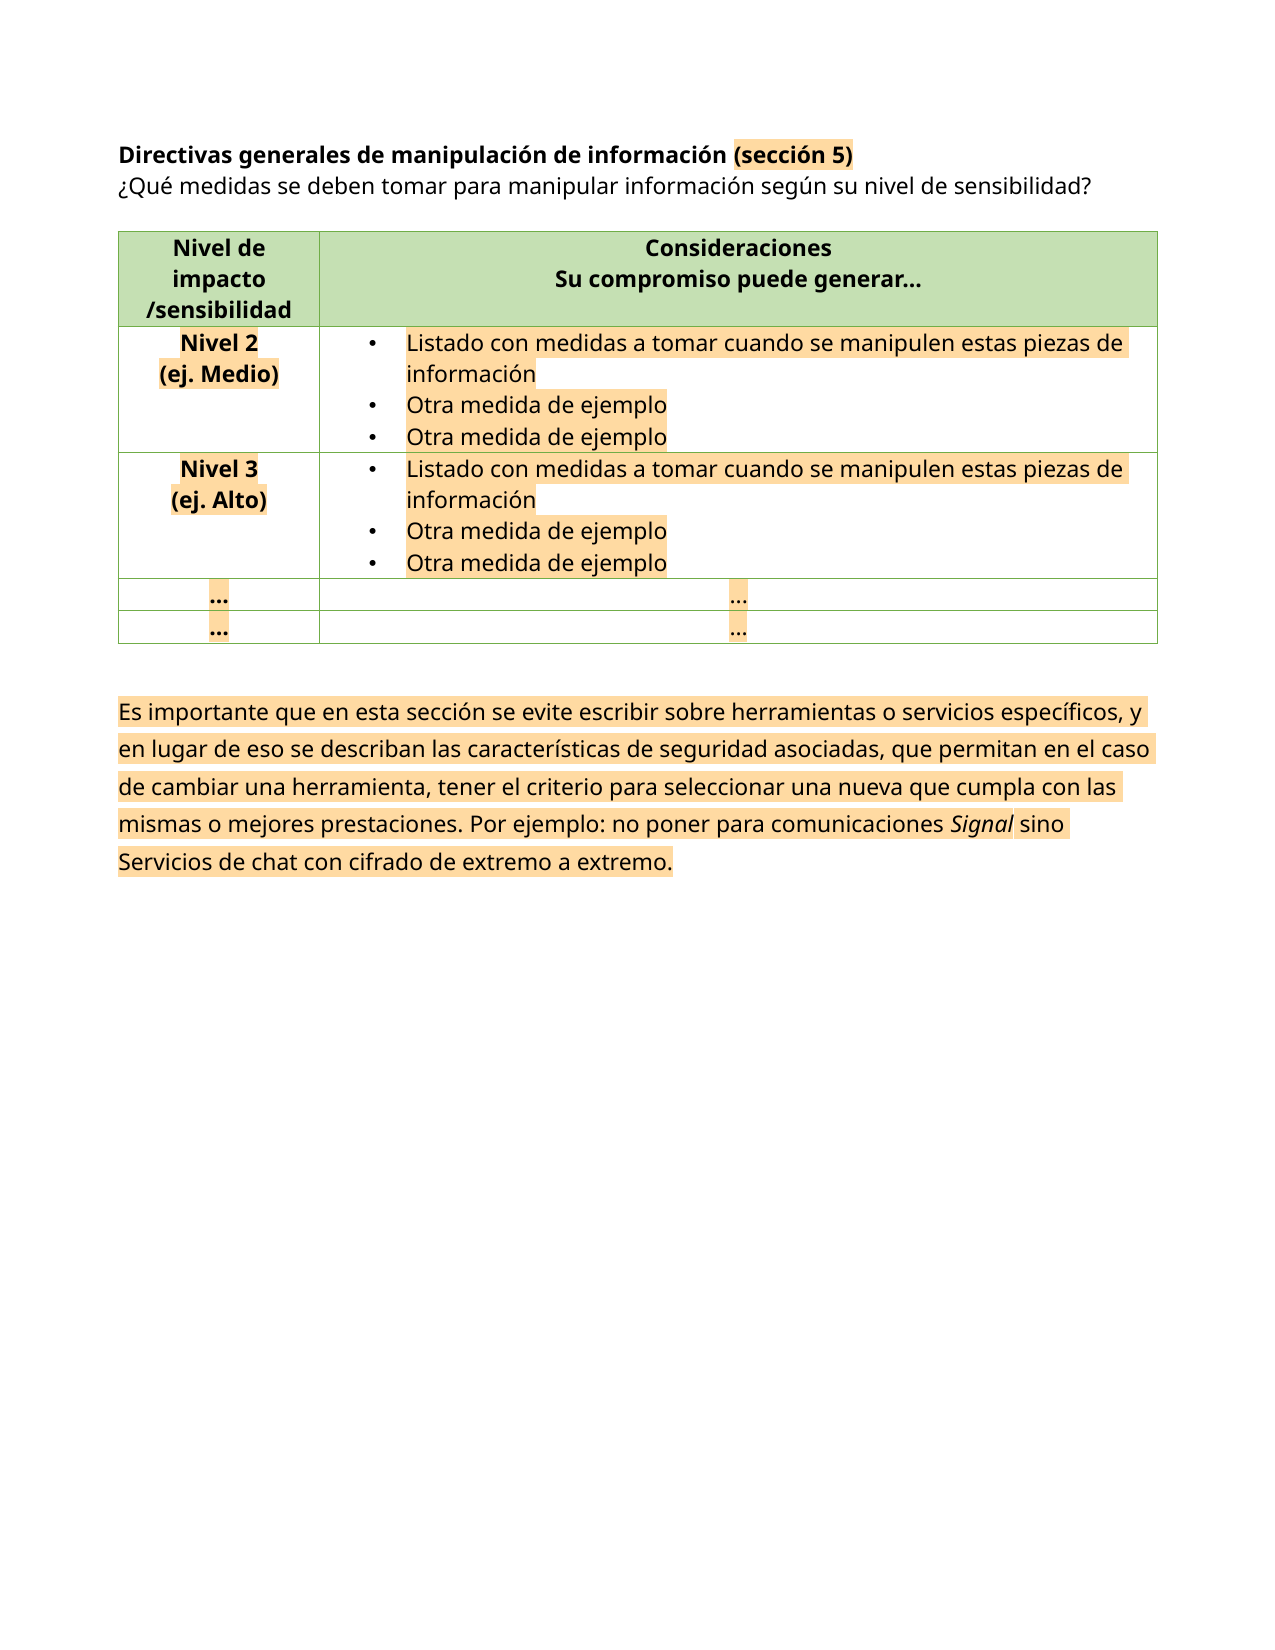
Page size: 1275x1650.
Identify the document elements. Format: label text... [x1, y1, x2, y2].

table_cell … [320, 611, 1157, 642]
table_cell ... [119, 579, 319, 610]
table_cell Listado con medidas a tomar cuando se manipulen estas piezas de información Otra medida de ejemplo Otra medida de ejemplo [320, 453, 1157, 578]
table_cell … [119, 611, 319, 642]
table_cell ... [320, 579, 1157, 610]
text ¿Qué medidas se deben tomar para manipular información según su nivel de sensibilidad? [118, 170, 1157, 201]
text Es importante que en esta sección se evite escribir sobre herramientas o servicios específicos, y en lugar de eso se describan las características de seguridad asociadas, que permitan en el caso de cambiar una herramienta, tener el criterio para seleccionar una nueva que cumpla con las mismas o mejores prestaciones. Por ejemplo: no poner para comunicaciones Signal sino Servicios de chat con cifrado de extremo a extremo. [118, 696, 1157, 877]
table_cell Listado con medidas a tomar cuando se manipulen estas piezas de información Otra medida de ejemplo Otra medida de ejemplo [320, 327, 1157, 452]
table_cell Nivel 3 (ej. Alto) [119, 453, 319, 578]
table_cell Nivel 2 (ej. Medio) [119, 327, 319, 452]
table_header Nivel de impacto /sensibilidad [119, 232, 319, 326]
table_header Consideraciones Su compromiso puede generar... [320, 232, 1157, 326]
subtitle Directivas generales de manipulación de información (sección 5) [118, 139, 1098, 170]
